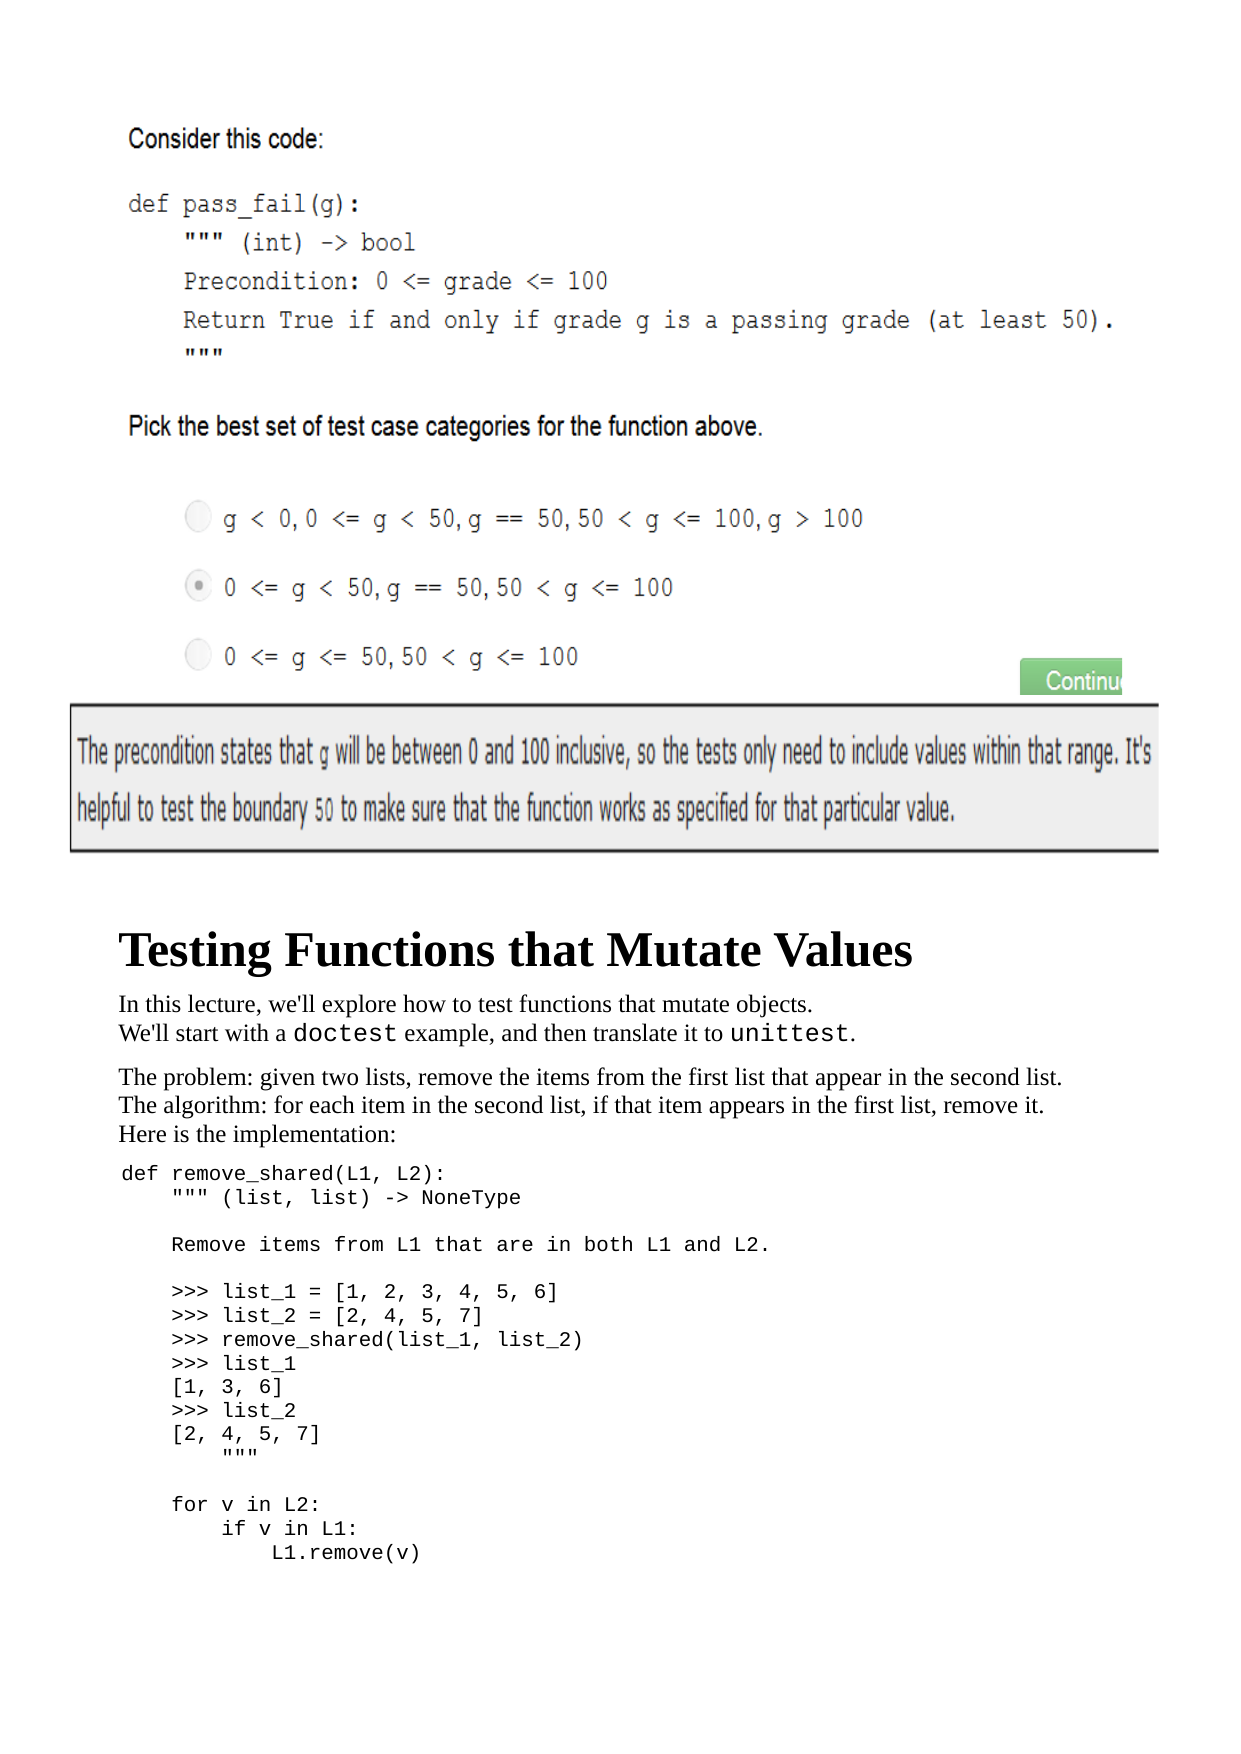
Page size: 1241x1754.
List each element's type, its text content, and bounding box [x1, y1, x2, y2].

table_header def remove_shared(L1, L2): """ (list, list) -> NoneType Remove items from L1 that are in both L1 and L2. >>> list_1 = [1, 2, 3, 4, 5, 6] >>> list_2 = [2, 4, 5, 7] >>> remove_shared(list_1, list_2) >>> list_1 [1, 3, 6] >>> list_2 [2, 4, 5, 7] """ for v in L2: if v in L1: L1.remove(v) [118, 1160, 785, 1598]
subtitle Testing Functions that Mutate Values [118, 919, 1122, 977]
text The problem: given two lists, remove the items from the first list that appear in the second list. The algorithm: for each item in the second list, if that item appears in the first list, remove it. Here is the implementation: [118, 1062, 1122, 1148]
text In this lecture, we'll explore how to test functions that mutate objects. We'll start with a doctest example, and then translate it to unittest. [118, 989, 1122, 1049]
